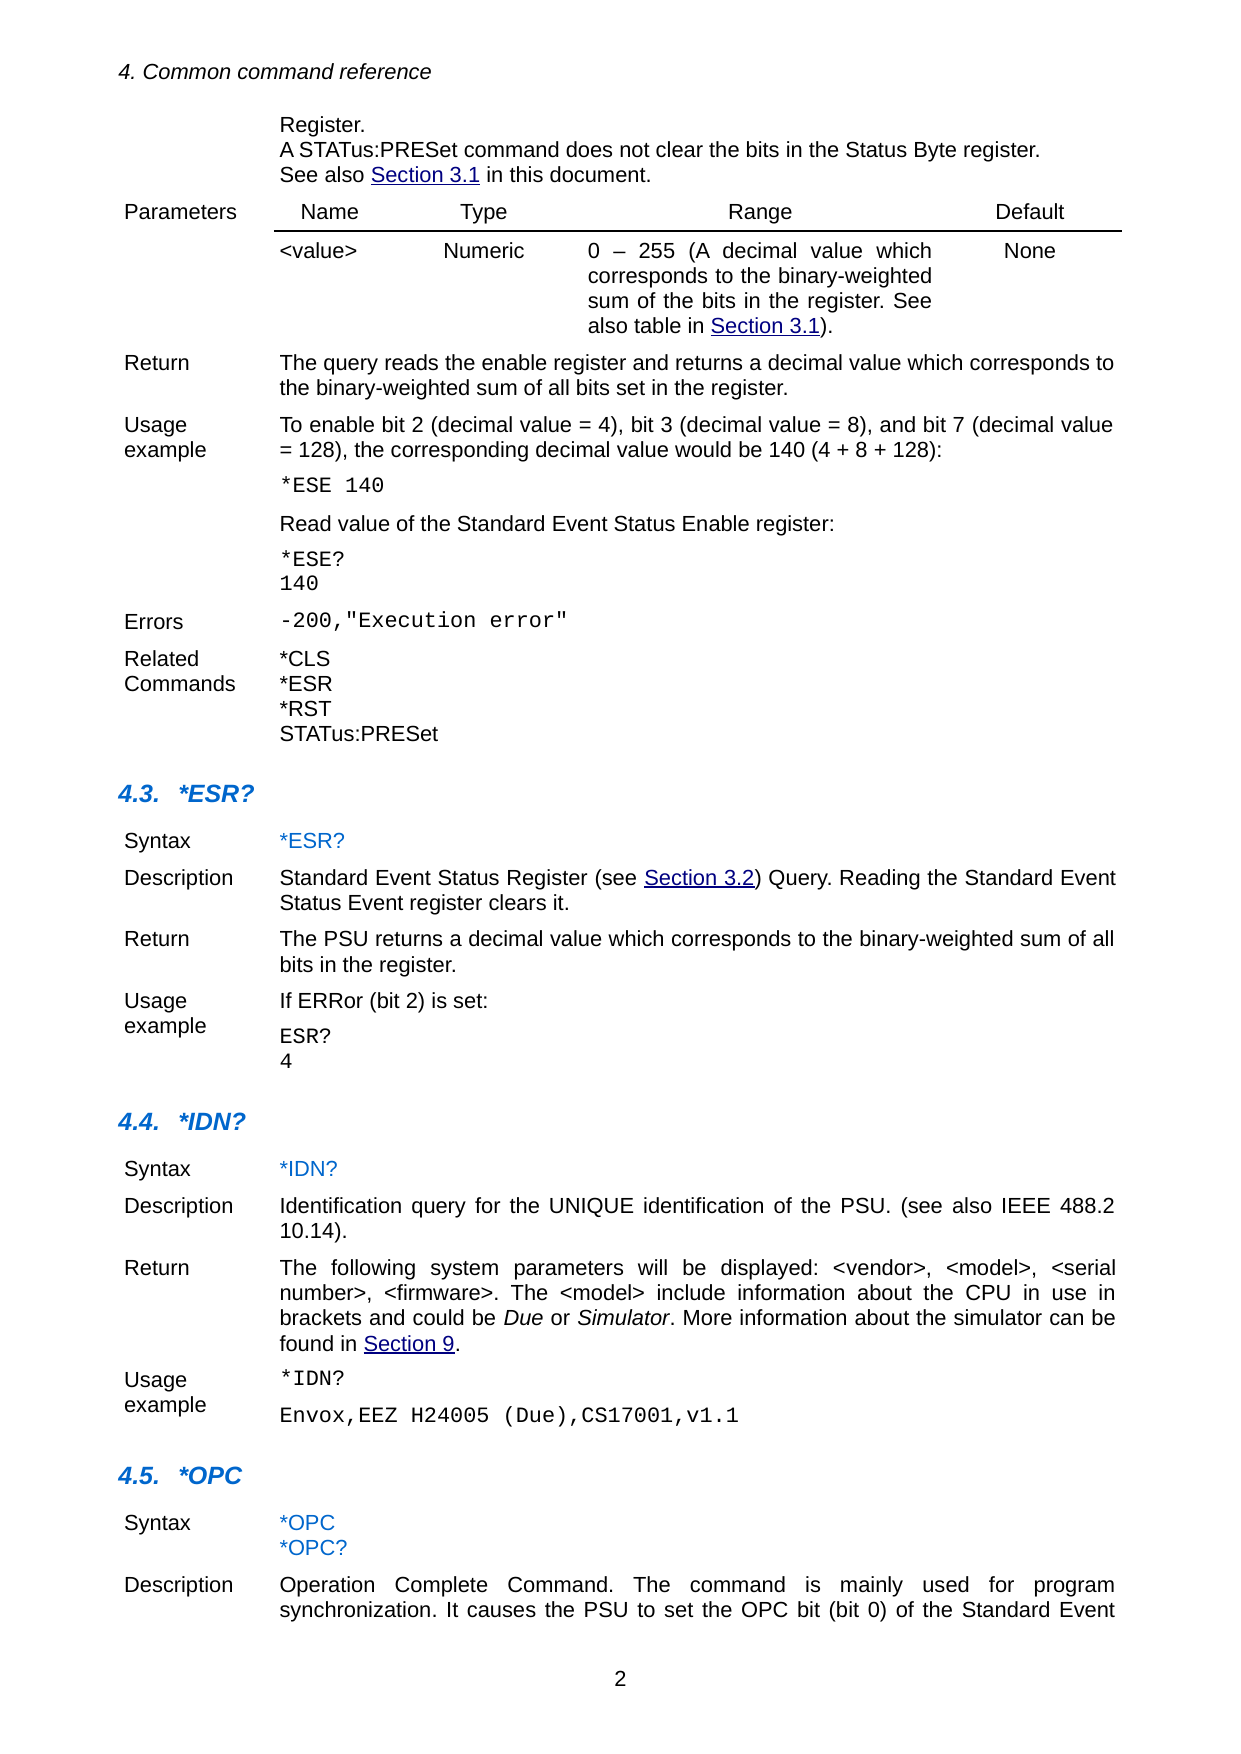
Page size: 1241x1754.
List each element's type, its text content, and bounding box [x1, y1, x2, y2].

table_cell Type [386, 193, 582, 230]
table_cell The query reads the enable register and returns a decimal value which corresponds to the binary-weighted sum of all bits set in the register. [274, 344, 1122, 406]
table_cell Related Commands [118, 640, 274, 752]
table_header *OPC *OPC? [274, 1504, 1122, 1566]
table_cell [118, 230, 274, 344]
table_cell Parameters [118, 193, 274, 230]
table_header *ESR? [274, 822, 1122, 859]
table_cell Usage example [118, 1361, 274, 1434]
table_cell Return [118, 1249, 274, 1361]
table_cell Numeric [386, 232, 582, 344]
table_cell *IDN? Envox,EEZ H24005 (Due),CS17001,v1.1 [274, 1361, 1122, 1434]
table_cell [118, 106, 274, 193]
table_cell To enable bit 2 (decimal value = 4), bit 3 (decimal value = 8), and bit 7 (decimal value = 128), the corresponding decimal value would be 140 (4 + 8 + 128): *ESE 140 Read value of the Standard Event Status Enable register: *ESE? 140 [274, 406, 1122, 603]
table_cell *CLS *ESR *RST STATus:PRESet [274, 640, 1122, 752]
table_cell The PSU returns a decimal value which corresponds to the binary-weighted sum of all bits in the register. [274, 921, 1122, 982]
table_header *IDN? [274, 1151, 1122, 1187]
table_cell Register. A STATus:PRESet command does not clear the bits in the Status Byte register. See also Section 3.1 in this document. [274, 106, 1122, 193]
table_cell Operation Complete Command. The command is mainly used for program synchronization. It causes the PSU to set the OPC bit (bit 0) of the Standard Event [274, 1566, 1122, 1628]
table_cell Description [118, 1187, 274, 1249]
table_cell Description [118, 1566, 274, 1628]
table_header Syntax [118, 1151, 274, 1187]
table_header Syntax [118, 822, 274, 859]
table_cell Standard Event Status Register (see Section 3.2) Query. Reading the Standard Event Status Event register clears it. [274, 859, 1122, 921]
table_cell None [938, 232, 1122, 344]
subtitle *OPC [118, 1461, 1122, 1489]
table_cell Description [118, 859, 274, 921]
table_cell Return [118, 921, 274, 982]
table_cell Usage example [118, 406, 274, 603]
table_cell Usage example [118, 983, 274, 1081]
table_cell Range [582, 193, 938, 230]
table_cell Return [118, 344, 274, 406]
table_cell 0 – 255 (A decimal value which corresponds to the binary-weighted sum of the bits in the register. See also table in Section 3.1). [582, 232, 938, 344]
table_cell <value> [274, 232, 386, 344]
table_cell The following system parameters will be displayed: <vendor>, <model>, <serial number>, <firmware>. The <model> include information about the CPU in use in brackets and could be Due or Simulator. More information about the simulator can be found in Section 9. [274, 1249, 1122, 1361]
table_cell Errors [118, 603, 274, 640]
table_cell If ERRor (bit 2) is set: ESR? 4 [274, 983, 1122, 1081]
table_cell Name [274, 193, 386, 230]
table_cell Identification query for the UNIQUE identification of the PSU. (see also IEEE 488.2 10.14). [274, 1187, 1122, 1249]
subtitle *ESR? [118, 778, 1122, 807]
table_cell -200,"Execution error" [274, 603, 1122, 640]
subtitle *IDN? [118, 1107, 1122, 1136]
table_header Syntax [118, 1504, 274, 1566]
table_cell Default [938, 193, 1122, 230]
